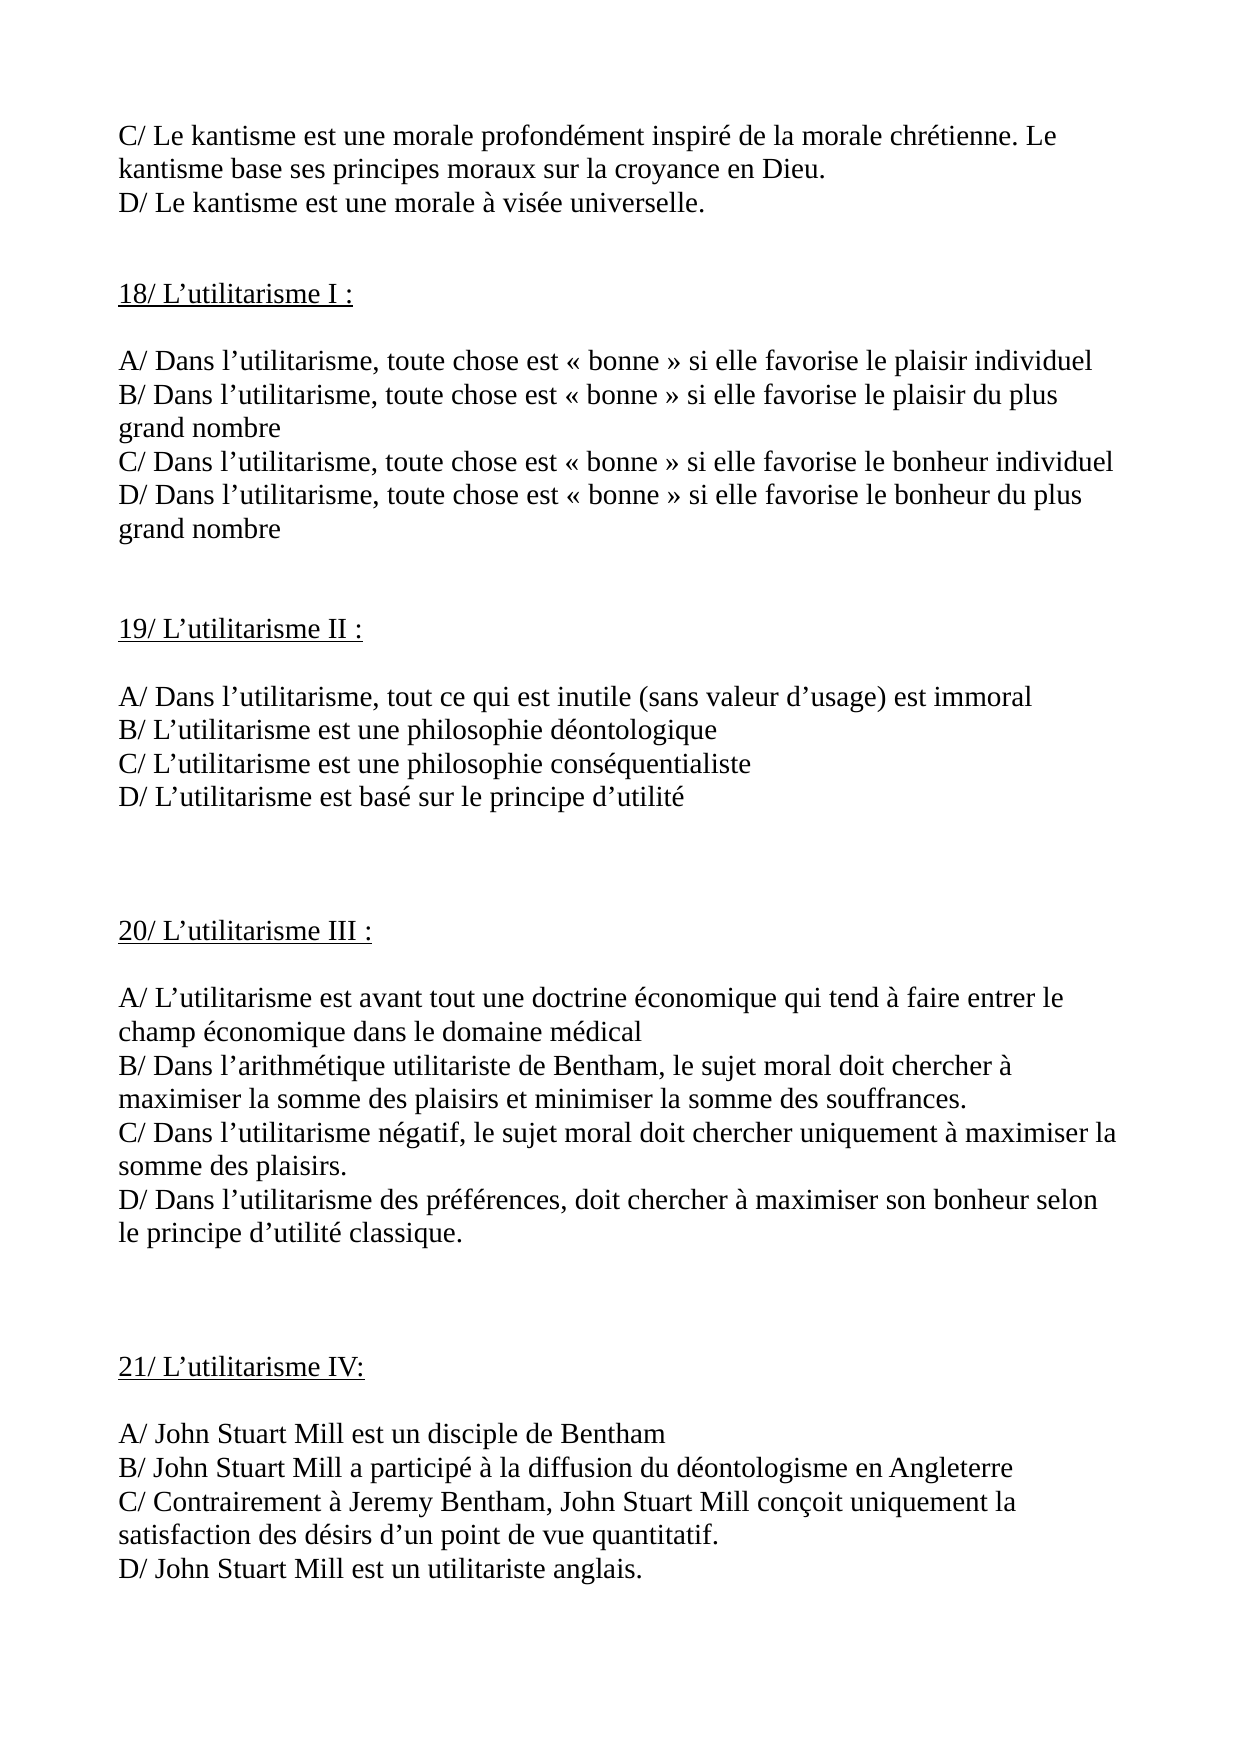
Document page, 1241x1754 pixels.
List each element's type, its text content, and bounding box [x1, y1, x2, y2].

text D/ John Stuart Mill est un utilitariste anglais. [118, 1551, 1122, 1584]
text B/ L’utilitarisme est une philosophie déontologique [118, 712, 1122, 746]
text C/ Le kantisme est une morale profondément inspiré de la morale chrétienne. Le kantisme base ses principes moraux sur la croyance en Dieu. [118, 118, 1122, 185]
text D/ Dans l’utilitarisme des préférences, doit chercher à maximiser son bonheur selon le principe d’utilité classique. [118, 1182, 1122, 1249]
text C/ Dans l’utilitarisme, toute chose est « bonne » si elle favorise le bonheur individuel [118, 444, 1122, 477]
text D/ Dans l’utilitarisme, toute chose est « bonne » si elle favorise le bonheur du plus grand nombre [118, 477, 1122, 544]
text 19/ L’utilitarisme II : [118, 612, 1122, 645]
text A/ L’utilitarisme est avant tout une doctrine économique qui tend à faire entrer le champ économique dans le domaine médical [118, 981, 1122, 1048]
text C/ Contrairement à Jeremy Bentham, John Stuart Mill conçoit uniquement la satisfaction des désirs d’un point de vue quantitatif. [118, 1484, 1122, 1551]
text B/ Dans l’arithmétique utilitariste de Bentham, le sujet moral doit chercher à maximiser la somme des plaisirs et minimiser la somme des souffrances. [118, 1048, 1122, 1115]
text D/ Le kantisme est une morale à visée universelle. [118, 185, 1122, 219]
text A/ John Stuart Mill est un disciple de Bentham [118, 1417, 1122, 1450]
text B/ John Stuart Mill a participé à la diffusion du déontologisme en Angleterre [118, 1450, 1122, 1484]
text A/ Dans l’utilitarisme, tout ce qui est inutile (sans valeur d’usage) est immoral [118, 679, 1122, 712]
text 21/ L’utilitarisme IV: [118, 1349, 1122, 1383]
text D/ L’utilitarisme est basé sur le principe d’utilité [118, 779, 1122, 813]
text 18/ L’utilitarisme I : [118, 276, 1122, 310]
text C/ Dans l’utilitarisme négatif, le sujet moral doit chercher uniquement à maximiser la somme des plaisirs. [118, 1115, 1122, 1182]
text A/ Dans l’utilitarisme, toute chose est « bonne » si elle favorise le plaisir individuel [118, 343, 1122, 377]
text B/ Dans l’utilitarisme, toute chose est « bonne » si elle favorise le plaisir du plus grand nombre [118, 377, 1122, 444]
text 20/ L’utilitarisme III : [118, 913, 1122, 947]
text C/ L’utilitarisme est une philosophie conséquentialiste [118, 746, 1122, 779]
